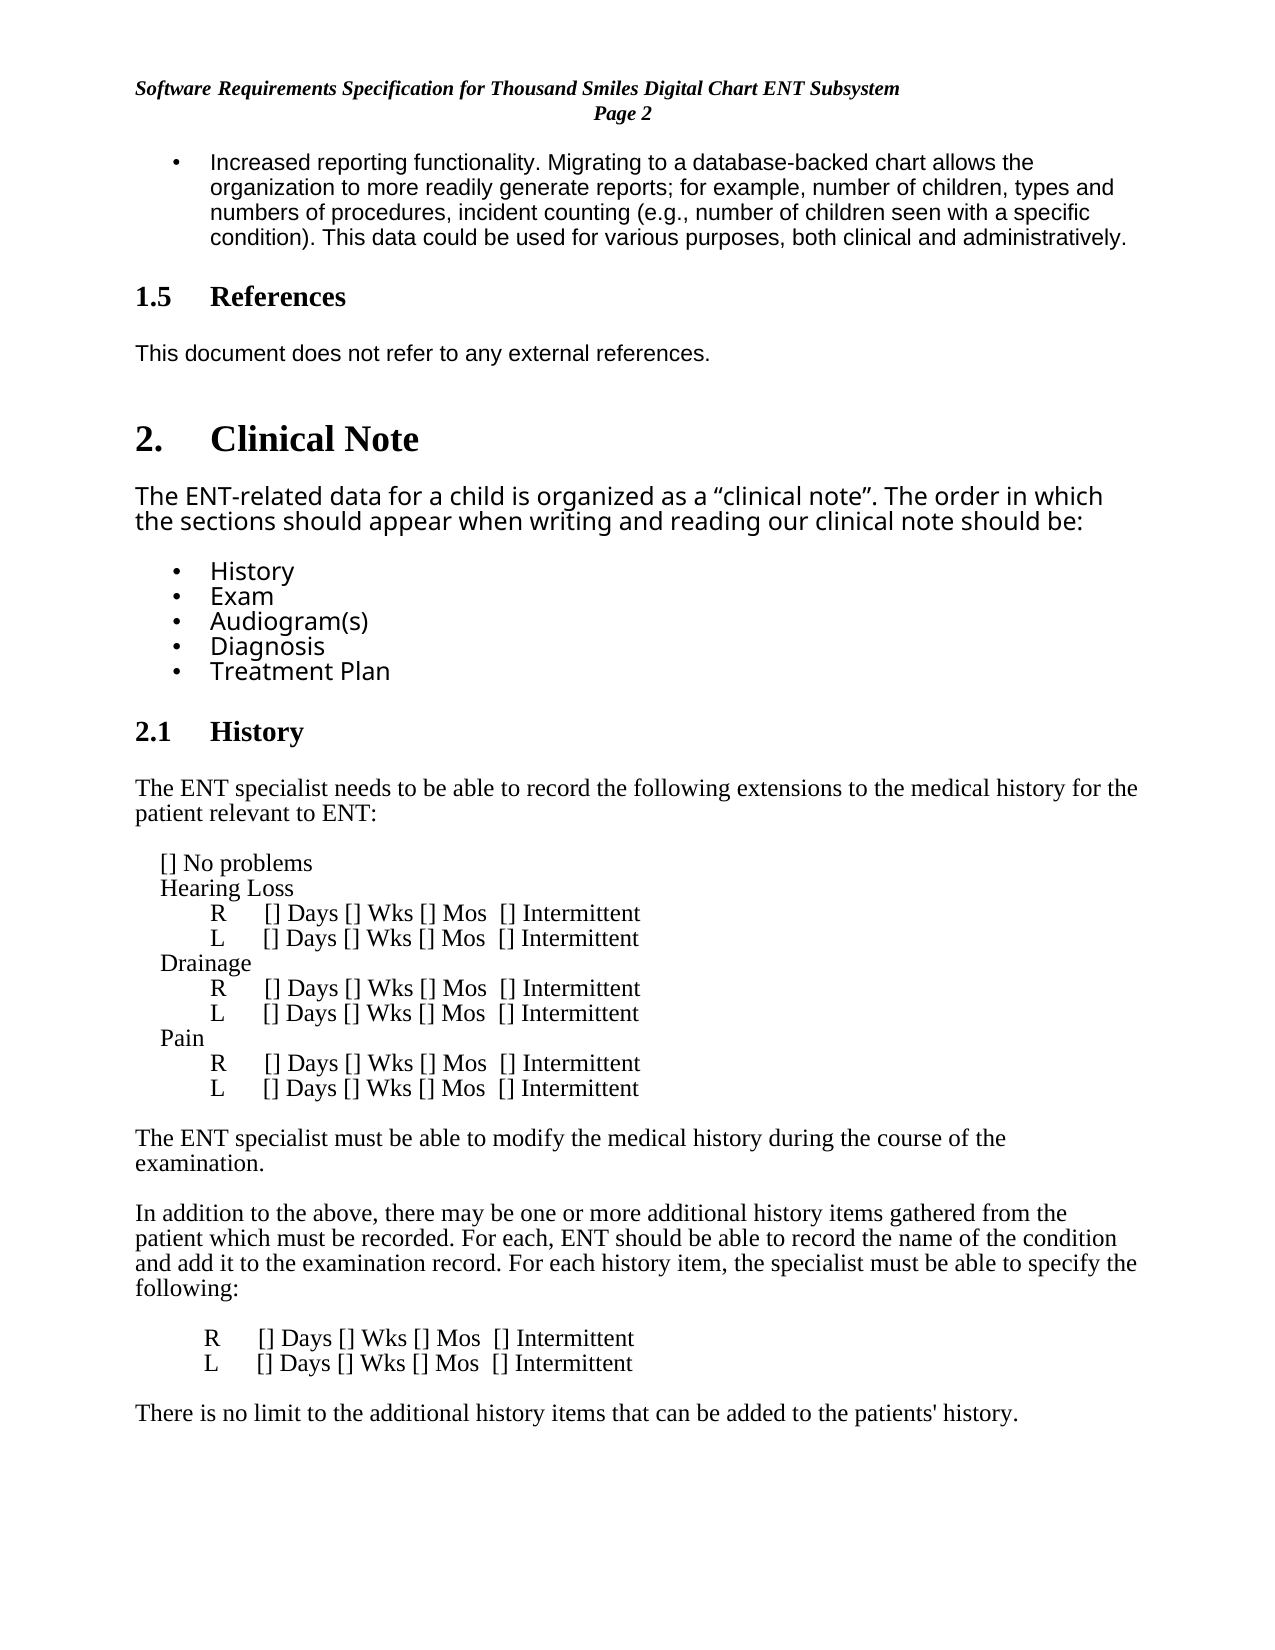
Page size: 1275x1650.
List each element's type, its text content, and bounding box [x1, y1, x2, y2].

list Diagnosis [172, 635, 1140, 660]
subtitle References [135, 279, 1140, 313]
text Drainage [135, 952, 1140, 977]
text L [] Days [] Wks [] Mos [] Intermittent [135, 1077, 1140, 1102]
text Hearing Loss [135, 877, 1140, 902]
text The ENT-related data for a child is organized as a “clinical note”. The order in which the sections should appear when writing and reading our clinical note should be: [135, 485, 1140, 535]
text This document does not refer to any external references. [135, 342, 1140, 367]
text Pain [135, 1027, 1140, 1052]
subtitle Clinical Note [135, 417, 1140, 460]
text R [] Days [] Wks [] Mos [] Intermittent [135, 977, 1140, 1002]
list History [172, 560, 1140, 585]
text The ENT specialist needs to be able to record the following extensions to the medical history for the patient relevant to ENT: [135, 777, 1140, 827]
text L [] Days [] Wks [] Mos [] Intermittent [135, 1352, 1140, 1377]
list Audiogram(s) [172, 610, 1140, 635]
list Exam [172, 585, 1140, 610]
text In addition to the above, there may be one or more additional history items gathered from the patient which must be recorded. For each, ENT should be able to record the name of the condition and add it to the examination record. For each history item, the specialist must be able to specify the following: [135, 1202, 1140, 1302]
text L [] Days [] Wks [] Mos [] Intermittent [135, 1002, 1140, 1027]
list Treatment Plan [172, 660, 1140, 685]
list Increased reporting functionality. Migrating to a database-backed chart allows the organization to more readily generate reports; for example, number of children, types and numbers of procedures, incident counting (e.g., number of children seen with a specific condition). This data could be used for various purposes, both clinical and administratively. [172, 150, 1140, 250]
text There is no limit to the additional history items that can be added to the patients' history. [135, 1402, 1140, 1427]
text R [] Days [] Wks [] Mos [] Intermittent [135, 902, 1140, 927]
text [] No problems [135, 852, 1140, 877]
text R [] Days [] Wks [] Mos [] Intermittent [135, 1052, 1140, 1077]
text R [] Days [] Wks [] Mos [] Intermittent [135, 1327, 1140, 1352]
subtitle History [135, 714, 1140, 748]
text The ENT specialist must be able to modify the medical history during the course of the examination. [135, 1127, 1140, 1177]
text L [] Days [] Wks [] Mos [] Intermittent [135, 927, 1140, 952]
